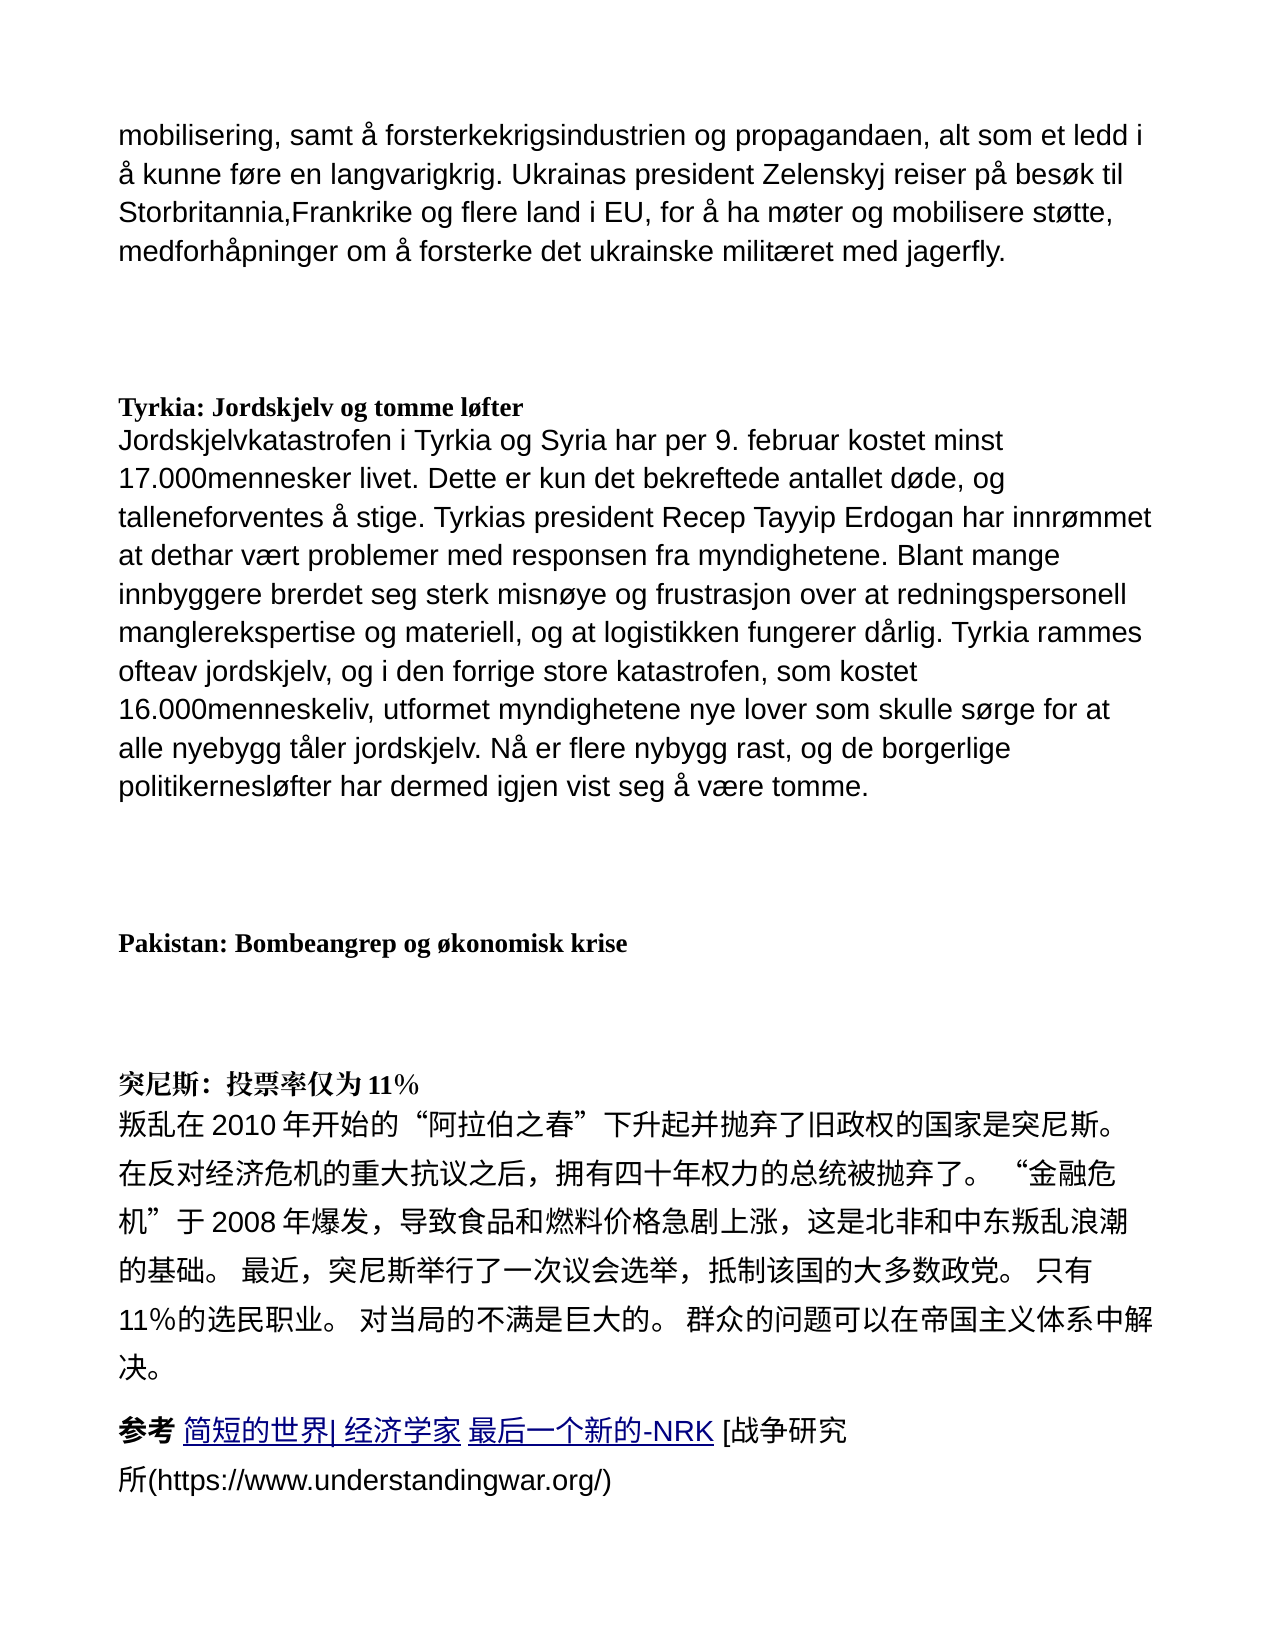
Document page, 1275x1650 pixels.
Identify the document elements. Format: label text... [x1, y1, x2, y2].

text 参考 简短的世界| 经济学家 最后一个新的-NRK [战争研究所(https://www.understandingwar.org/) [118, 1408, 1157, 1498]
text 叛乱在2010年开始的“阿拉伯之春”下升起并抛弃了旧政权的国家是突尼斯。 在反对经济危机的重大抗议之后，拥有四十年权力的总统被抛弃了。 “金融危机”于2008年爆发，导致食品和燃料价格急剧上涨，这是北非和中东叛乱浪潮的基础。 最近，突尼斯举行了一次议会选举，抵制该国的大多数政党。 只有11％的选民职业。 对当局的不满是巨大的。 群众的问题可以在帝国主义体系中解决。 [118, 1102, 1157, 1387]
subtitle Tyrkia: Jordskjelv og tomme løfter [118, 391, 1157, 423]
text mobilisering, samt å forsterkekrigsindustrien og propagandaen, alt som et ledd i å kunne føre en langvarigkrig. Ukrainas president Zelenskyj reiser på besøk til Storbritannia,Frankrike og flere land i EU, for å ha møter og mobilisere støtte, medforhåpninger om å forsterke det ukrainske militæret med jagerfly. [118, 118, 1157, 267]
subtitle Pakistan: Bombeangrep og økonomisk krise [118, 927, 1157, 958]
text Jordskjelvkatastrofen i Tyrkia og Syria har per 9. februar kostet minst 17.000mennesker livet. Dette er kun det bekreftede antallet døde, og talleneforventes å stige. Tyrkias president Recep Tayyip Erdogan har innrømmet at dethar vært problemer med responsen fra myndighetene. Blant mange innbyggere brerdet seg sterk misnøye og frustrasjon over at redningspersonell manglerekspertise og materiell, og at logistikken fungerer dårlig. Tyrkia rammes ofteav jordskjelv, og i den forrige store katastrofen, som kostet 16.000menneskeliv, utformet myndighetene nye lover som skulle sørge for at alle nyebygg tåler jordskjelv. Nå er flere nybygg rast, og de borgerlige politikernesløfter har dermed igjen vist seg å være tomme. [118, 423, 1157, 803]
subtitle 突尼斯：投票率仅为11％ [118, 1063, 1157, 1102]
